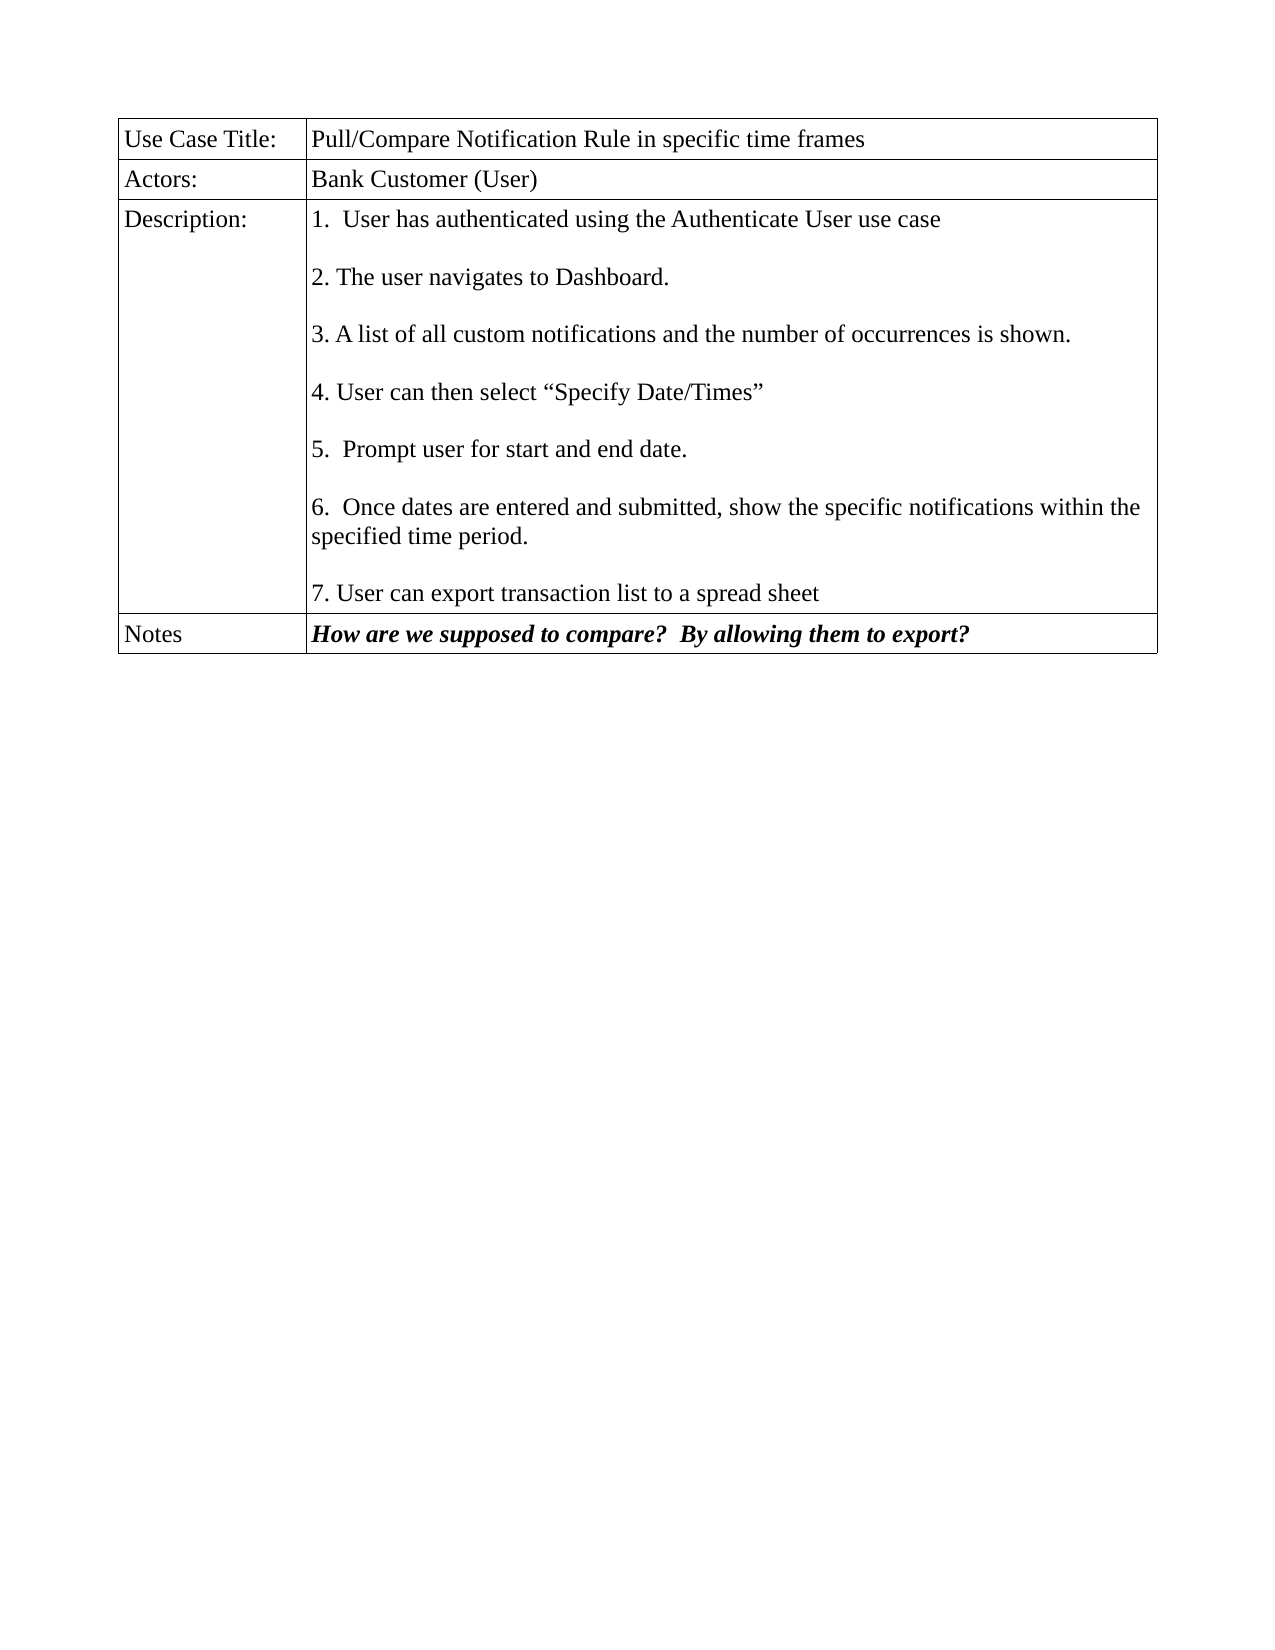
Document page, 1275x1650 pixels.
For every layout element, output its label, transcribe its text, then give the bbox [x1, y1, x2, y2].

table_cell How are we supposed to compare? By allowing them to export? [307, 614, 1157, 653]
table_cell Bank Customer (User) [307, 160, 1157, 199]
table_header Pull/Compare Notification Rule in specific time frames [307, 119, 1157, 158]
table_cell Actors: [119, 160, 306, 199]
table_cell 1. User has authenticated using the Authenticate User use case 2. The user navigates to Dashboard. 3. A list of all custom notifications and the number of occurrences is shown. 4. User can then select “Specify Date/Times” 5. Prompt user for start and end date. 6. Once dates are entered and submitted, show the specific notifications within the specified time period. 7. User can export transaction list to a spread sheet [307, 200, 1157, 613]
table_cell Notes [119, 614, 306, 653]
table_cell Description: [119, 200, 306, 613]
table_header Use Case Title: [119, 119, 306, 158]
